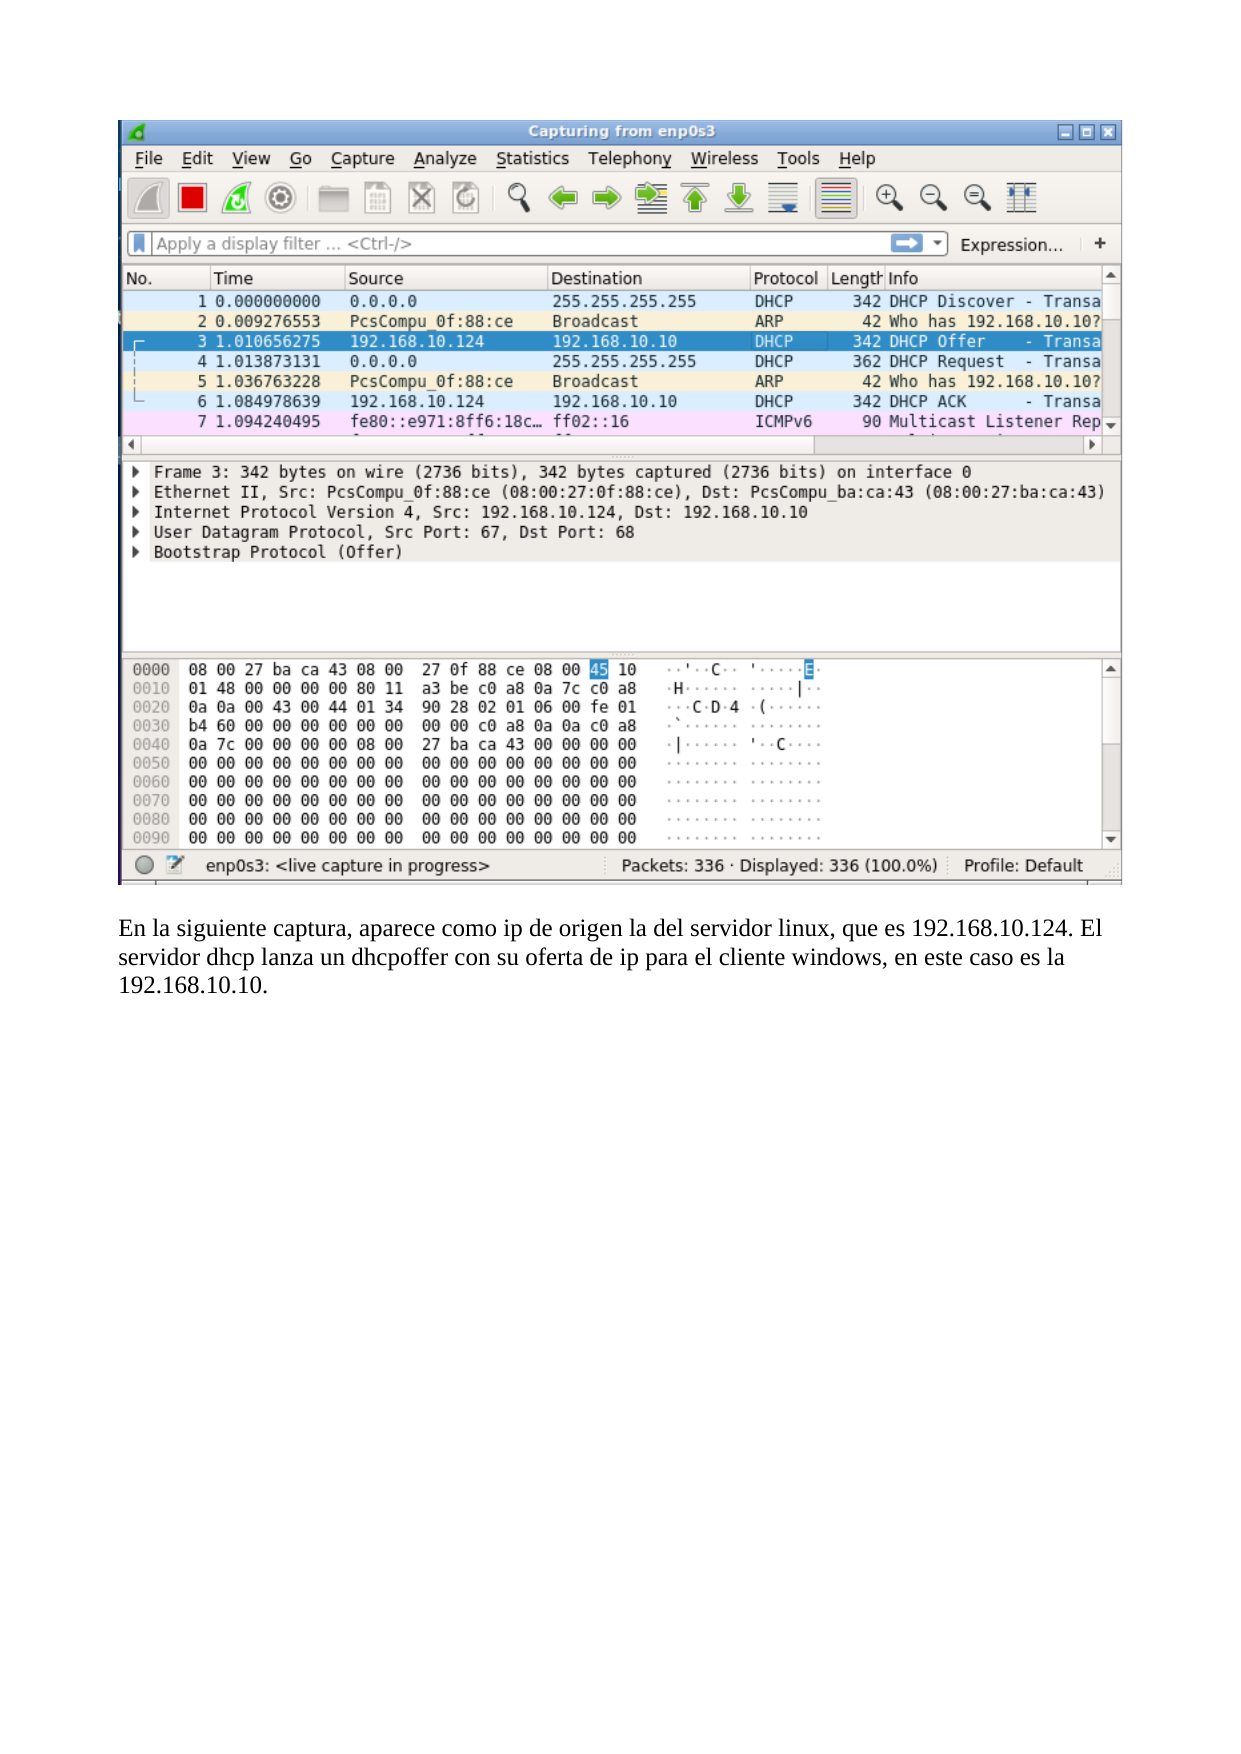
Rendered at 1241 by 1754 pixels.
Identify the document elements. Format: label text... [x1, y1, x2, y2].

picture [118, 120, 1123, 885]
text En la siguiente captura, aparece como ip de origen la del servidor linux, que es 192.168.10.124. El servidor dhcp lanza un dhcpoffer con su oferta de ip para el cliente windows, en este caso es la 192.168.10.10. [118, 913, 1122, 999]
